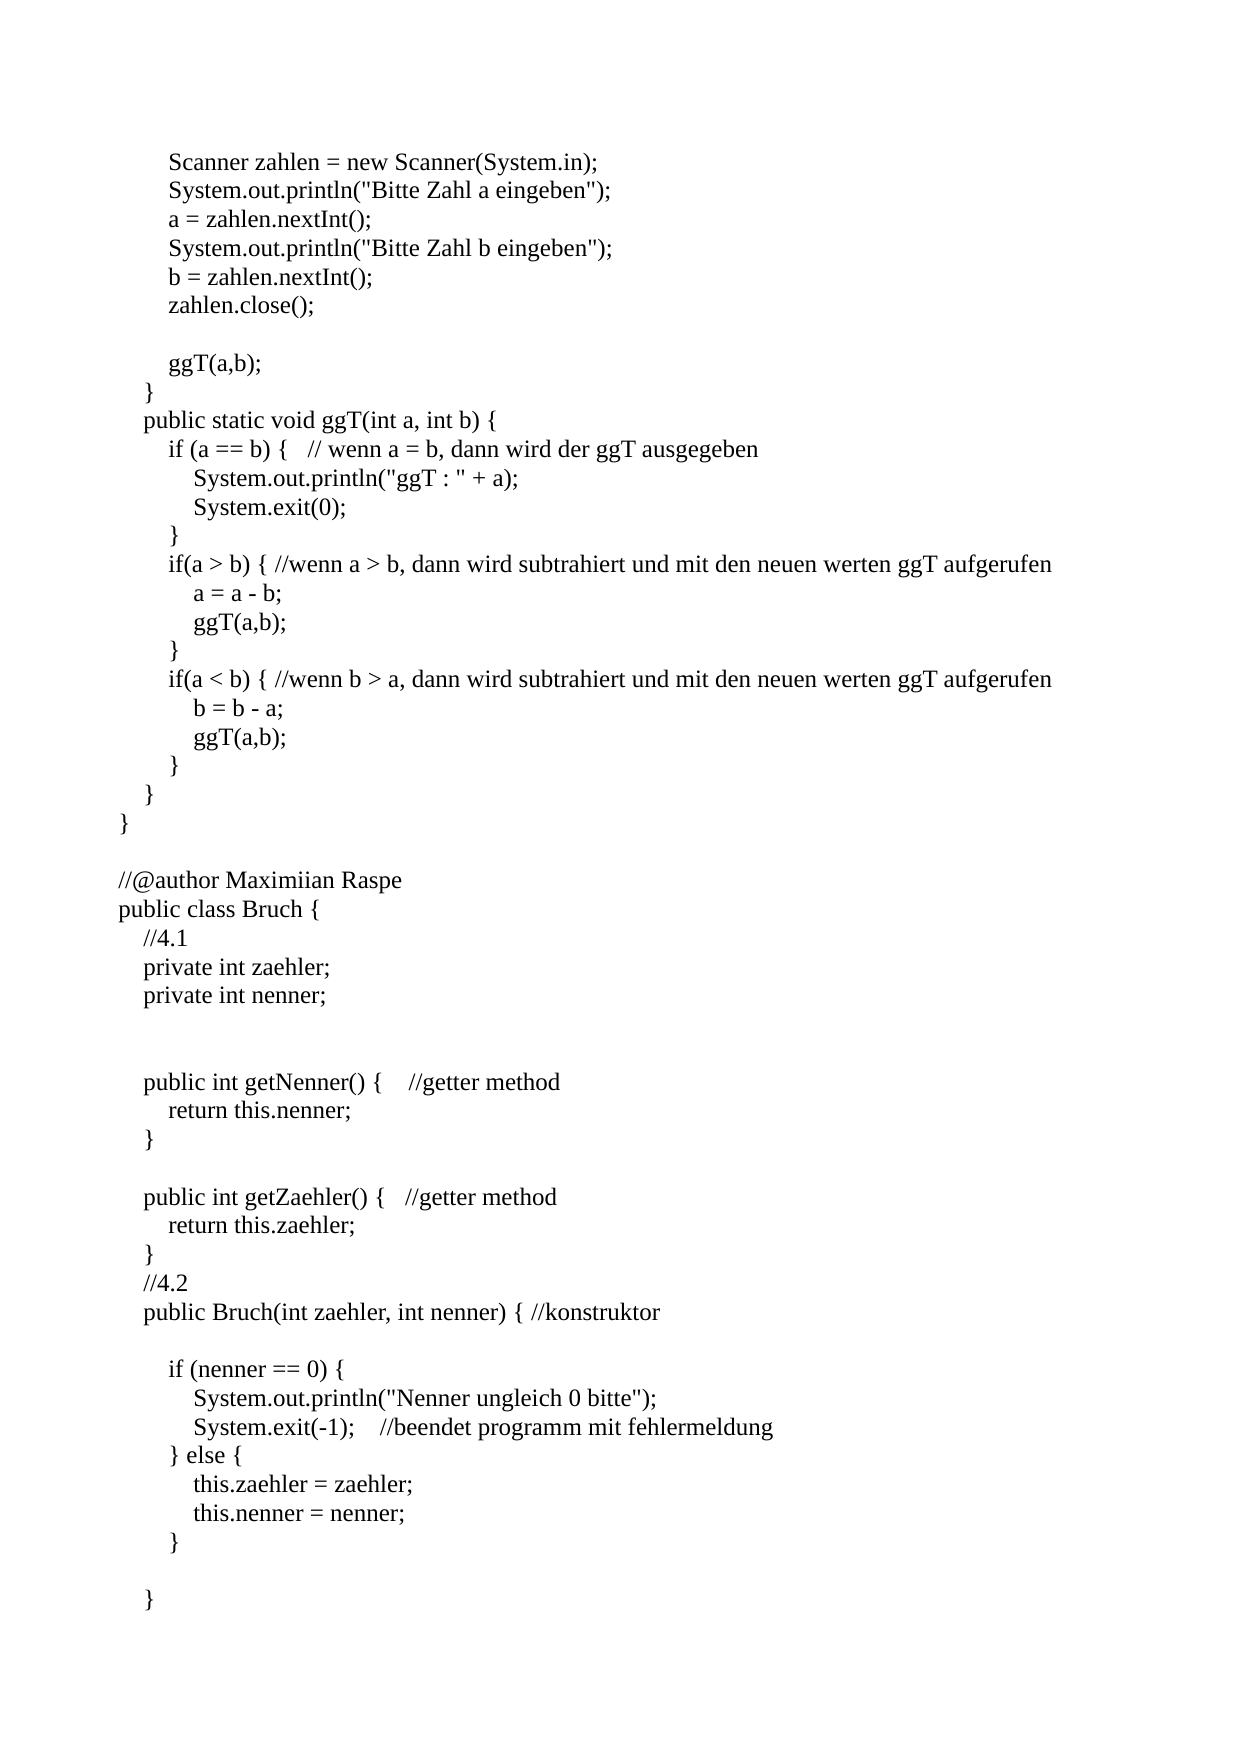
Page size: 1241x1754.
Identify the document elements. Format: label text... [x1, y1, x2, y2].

text System.exit(0); [118, 492, 1122, 521]
text System.exit(-1); //beendet programm mit fehlermeldung [118, 1412, 1122, 1441]
text System.out.println("Bitte Zahl b eingeben"); [118, 233, 1122, 262]
text } [118, 377, 1122, 406]
text } [118, 1239, 1122, 1268]
text this.zaehler = zaehler; [118, 1469, 1122, 1498]
text b = b - a; [118, 693, 1122, 722]
text //@author Maximiian Raspe [118, 866, 1122, 894]
text System.out.println("Nenner ungleich 0 bitte"); [118, 1383, 1122, 1412]
text public static void ggT(int a, int b) { [118, 406, 1122, 434]
text return this.zaehler; [118, 1211, 1122, 1239]
text public Bruch(int zaehler, int nenner) { //konstruktor [118, 1297, 1122, 1326]
text } [118, 636, 1122, 664]
text public int getNenner() { //getter method [118, 1067, 1122, 1096]
text } [118, 1124, 1122, 1153]
text if(a < b) { //wenn b > a, dann wird subtrahiert und mit den neuen werten ggT aufgerufen [118, 664, 1122, 693]
text if (a == b) { // wenn a = b, dann wird der ggT ausgegeben [118, 434, 1122, 463]
text } [118, 521, 1122, 549]
text System.out.println("Bitte Zahl a eingeben"); [118, 176, 1122, 204]
text ggT(a,b); [118, 607, 1122, 636]
text } [118, 1527, 1122, 1556]
text a = a - b; [118, 578, 1122, 607]
text private int nenner; [118, 981, 1122, 1009]
text } [118, 751, 1122, 779]
text return this.nenner; [118, 1096, 1122, 1124]
text private int zaehler; [118, 952, 1122, 981]
text b = zahlen.nextInt(); [118, 262, 1122, 291]
text zahlen.close(); [118, 291, 1122, 319]
text public int getZaehler() { //getter method [118, 1182, 1122, 1211]
text } [118, 779, 1122, 808]
text ggT(a,b); [118, 722, 1122, 751]
text Scanner zahlen = new Scanner(System.in); [118, 147, 1122, 176]
text } [118, 808, 1122, 837]
text this.nenner = nenner; [118, 1498, 1122, 1527]
text if(a > b) { //wenn a > b, dann wird subtrahiert und mit den neuen werten ggT aufgerufen [118, 549, 1122, 578]
text //4.2 [118, 1268, 1122, 1297]
text System.out.println("ggT : " + a); [118, 463, 1122, 492]
text } else { [118, 1441, 1122, 1469]
text public class Bruch { [118, 894, 1122, 923]
text ggT(a,b); [118, 348, 1122, 377]
text a = zahlen.nextInt(); [118, 204, 1122, 233]
text } [118, 1584, 1122, 1613]
text //4.1 [118, 923, 1122, 952]
text if (nenner == 0) { [118, 1354, 1122, 1383]
